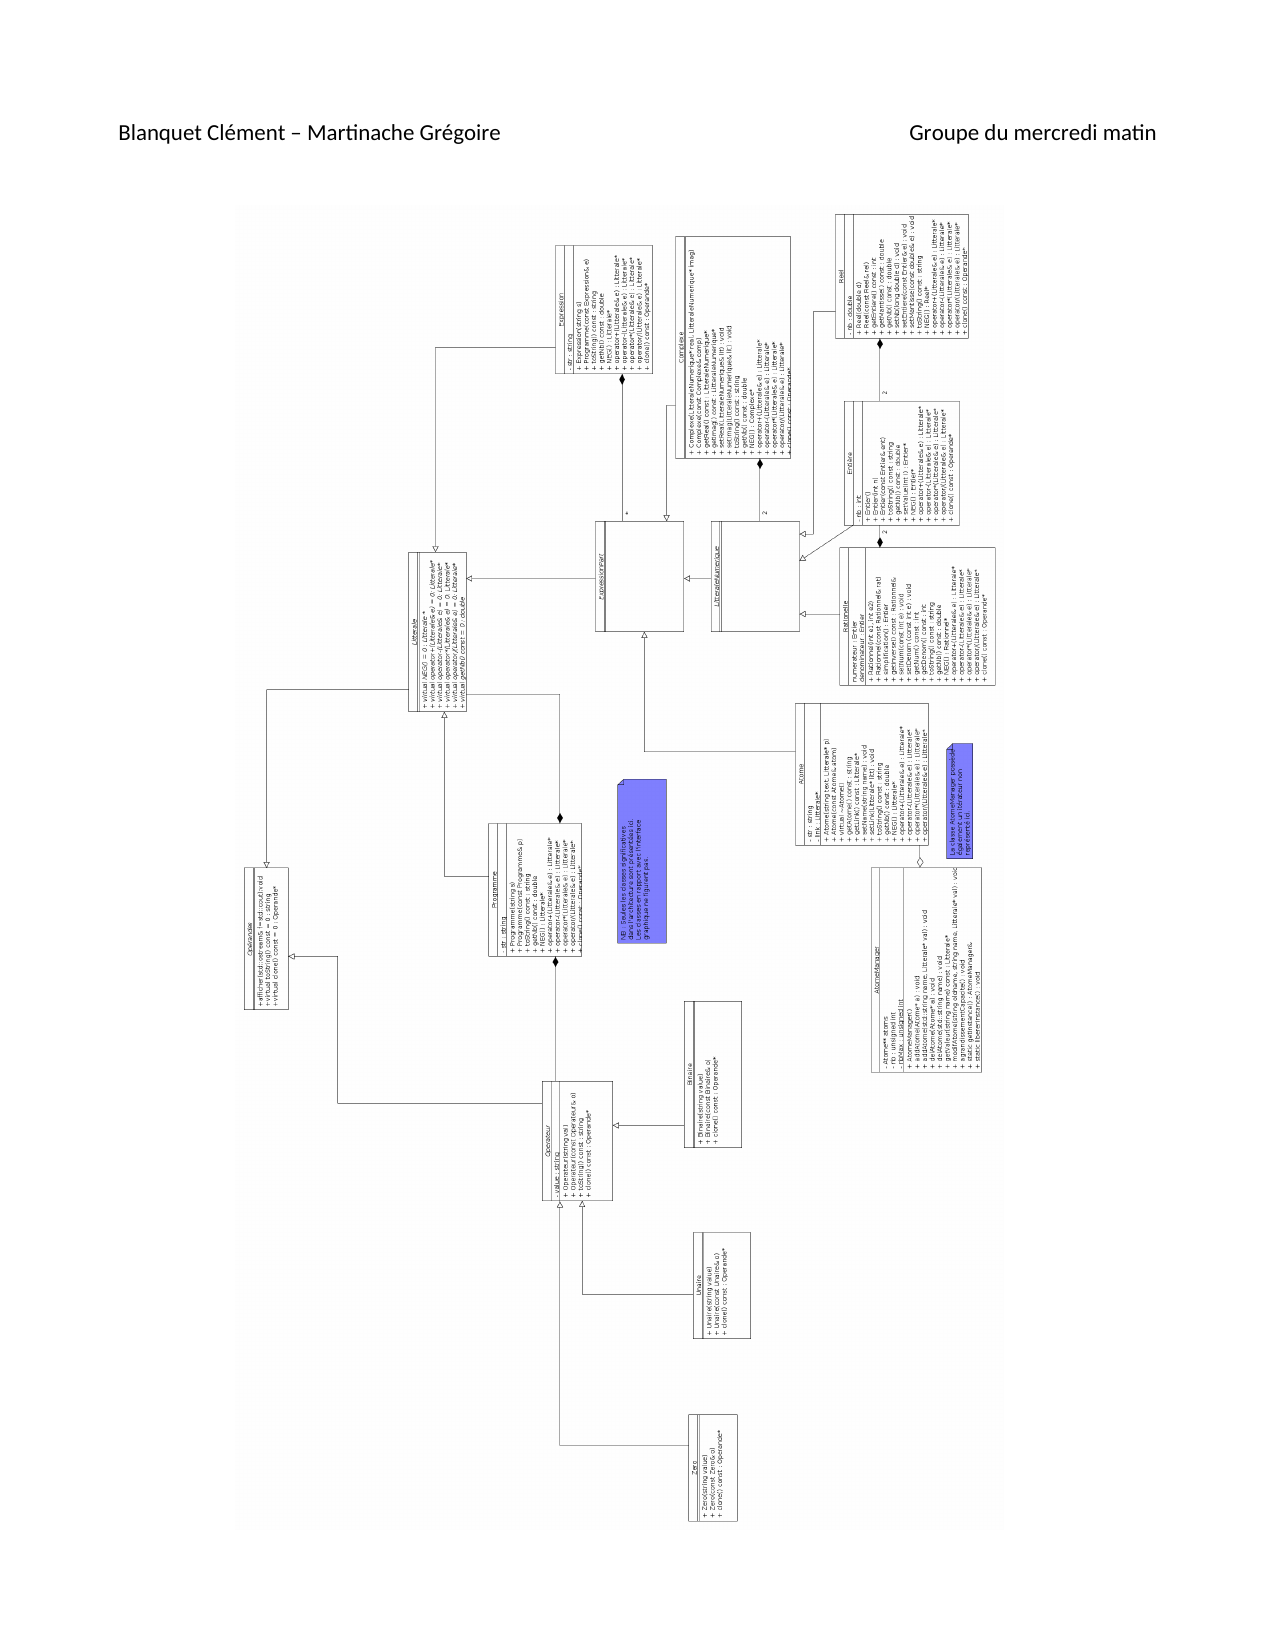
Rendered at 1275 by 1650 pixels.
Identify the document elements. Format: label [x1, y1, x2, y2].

picture [235, 205, 1004, 1530]
